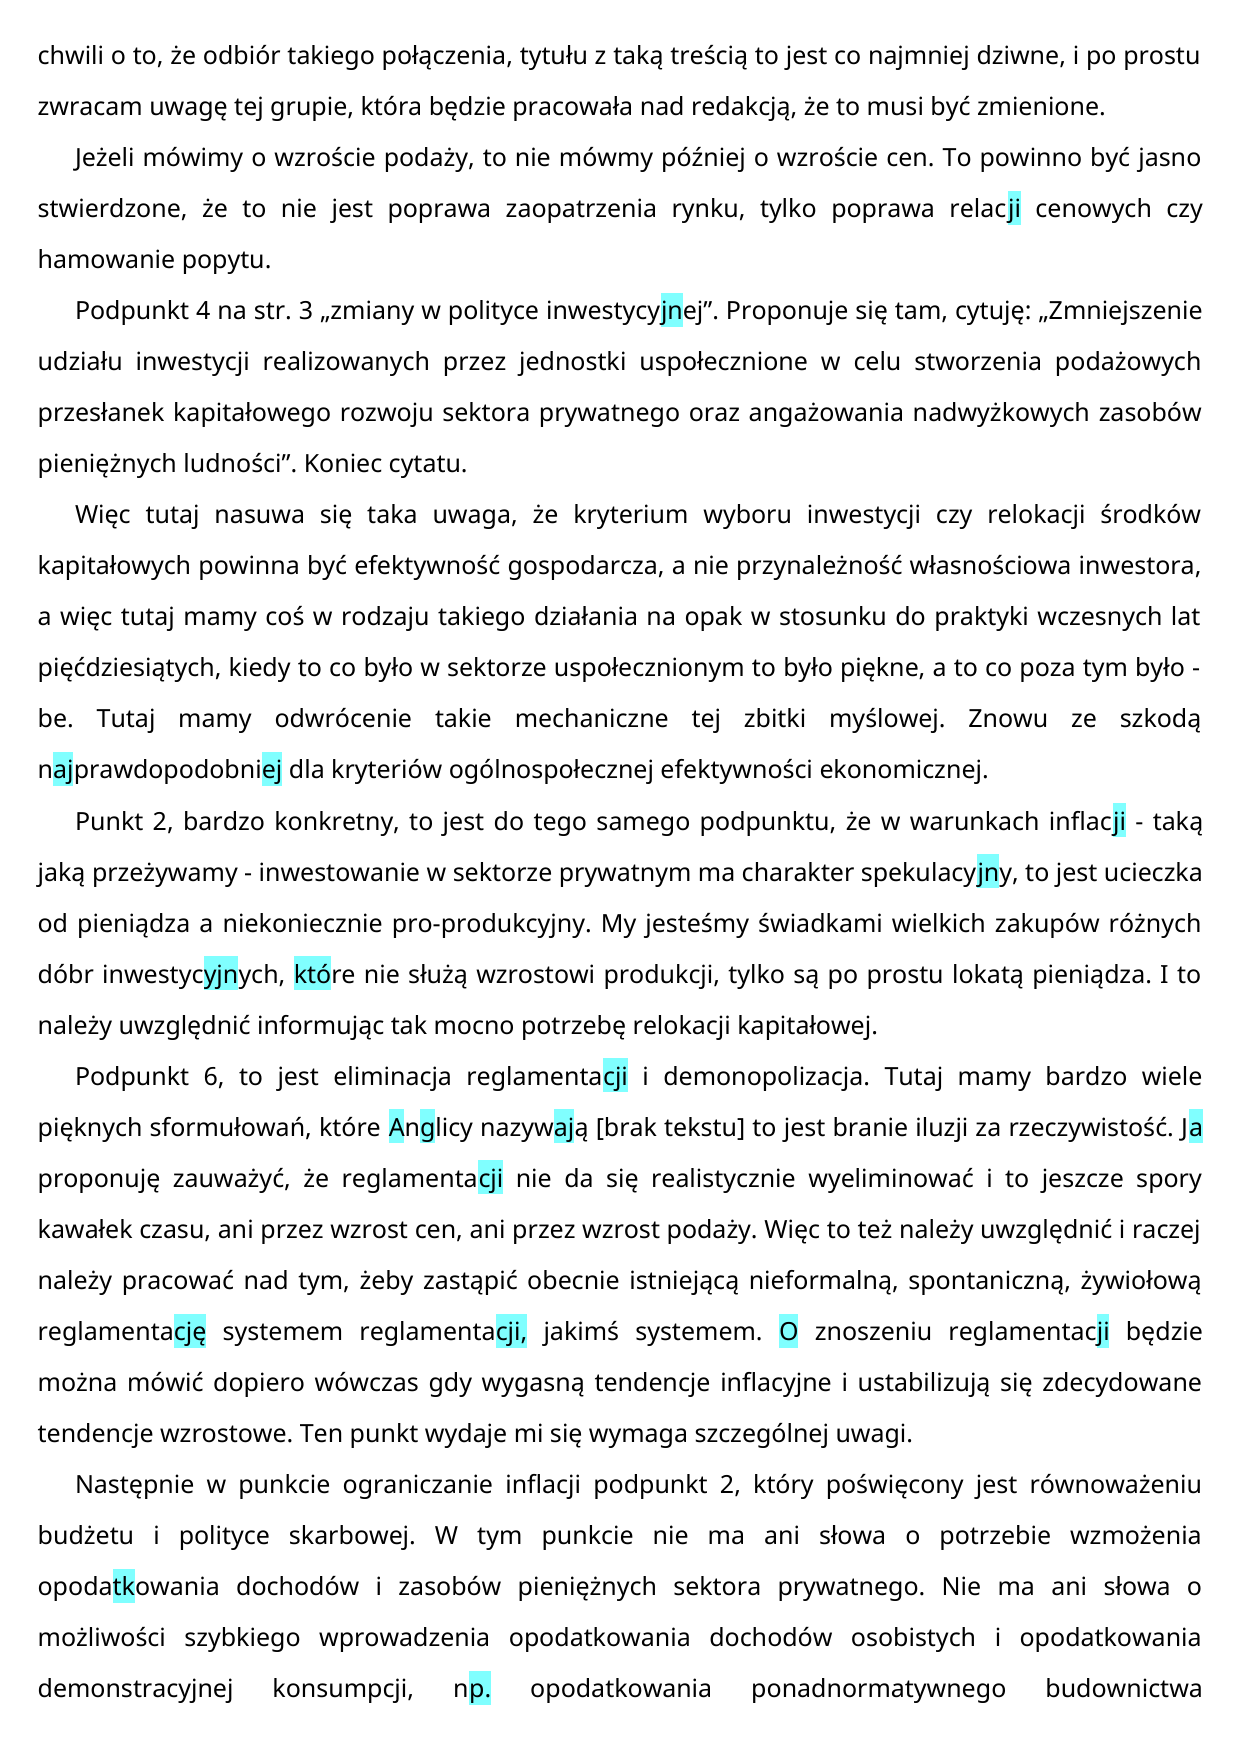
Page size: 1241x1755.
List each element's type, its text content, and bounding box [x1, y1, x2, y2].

text Punkt 2, bardzo konkretny, to jest do tego samego podpunktu, że w warunkach inflacji - taką jaką przeżywamy - inwestowanie w sektorze prywatnym ma charakter spekulacyjny, to jest ucieczka od pieniądza a niekoniecznie pro-produkcyjny. My jesteśmy świadkami wielkich zakupów różnych dóbr inwestycyjnych, które nie służą wzrostowi produkcji, tylko są po prostu lokatą pieniądza. I to należy uwzględnić informując tak mocno potrzebę relokacji kapitałowej. [37, 803, 1203, 1041]
text chwili o to, że odbiór takiego połączenia, tytułu z taką treścią to jest co najmniej dziwne, i po prostu zwracam uwagę tej grupie, która będzie pracowała nad redakcją, że to musi być zmienione. [37, 37, 1203, 123]
text Jeżeli mówimy o wzroście podaży, to nie mówmy później o wzroście cen. To powinno być jasno stwierdzone, że to nie jest poprawa zaopatrzenia rynku, tylko poprawa relacji cenowych czy hamowanie popytu. [37, 139, 1203, 276]
text Następnie w punkcie ograniczanie inflacji podpunkt 2, który poświęcony jest równoważeniu budżetu i polityce skarbowej. W tym punkcie nie ma ani słowa o potrzebie wzmożenia opodatkowania dochodów i zasobów pieniężnych sektora prywatnego. Nie ma ani słowa o możliwości szybkiego wprowadzenia opodatkowania dochodów osobistych i opodatkowania demonstracyjnej konsumpcji, np. opodatkowania ponadnormatywnego budownictwa [37, 1467, 1203, 1705]
text Podpunkt 6, to jest eliminacja reglamentacji i demonopolizacja. Tutaj mamy bardzo wiele pięknych sformułowań, które Anglicy nazywają [brak tekstu] to jest branie iluzji za rzeczywistość. Ja proponuję zauważyć, że reglamentacji nie da się realistycznie wyeliminować i to jeszcze spory kawałek czasu, ani przez wzrost cen, ani przez wzrost podaży. Więc to też należy uwzględnić i raczej należy pracować nad tym, żeby zastąpić obecnie istniejącą nieformalną, spontaniczną, żywiołową reglamentację systemem reglamentacji, jakimś systemem. O znoszeniu reglamentacji będzie można mówić dopiero wówczas gdy wygasną tendencje inflacyjne i ustabilizują się zdecydowane tendencje wzrostowe. Ten punkt wydaje mi się wymaga szczególnej uwagi. [37, 1058, 1203, 1450]
text Podpunkt 4 na str. 3 „zmiany w polityce inwestycyjnej”. Proponuje się tam, cytuję: „Zmniejszenie udziału inwestycji realizowanych przez jednostki uspołecznione w celu stworzenia podażowych przesłanek kapitałowego rozwoju sektora prywatnego oraz angażowania nadwyżkowych zasobów pieniężnych ludności”. Koniec cytatu. [37, 293, 1203, 480]
text Więc tutaj nasuwa się taka uwaga, że kryterium wyboru inwestycji czy relokacji środków kapitałowych powinna być efektywność gospodarcza, a nie przynależność własnościowa inwestora, a więc tutaj mamy coś w rodzaju takiego działania na opak w stosunku do praktyki wczesnych lat pięćdziesiątych, kiedy to co było w sektorze uspołecznionym to było piękne, a to co poza tym było - be. Tutaj mamy odwrócenie takie mechaniczne tej zbitki myślowej. Znowu ze szkodą najprawdopodobniej dla kryteriów ogólnospołecznej efektywności ekonomicznej. [37, 497, 1203, 786]
